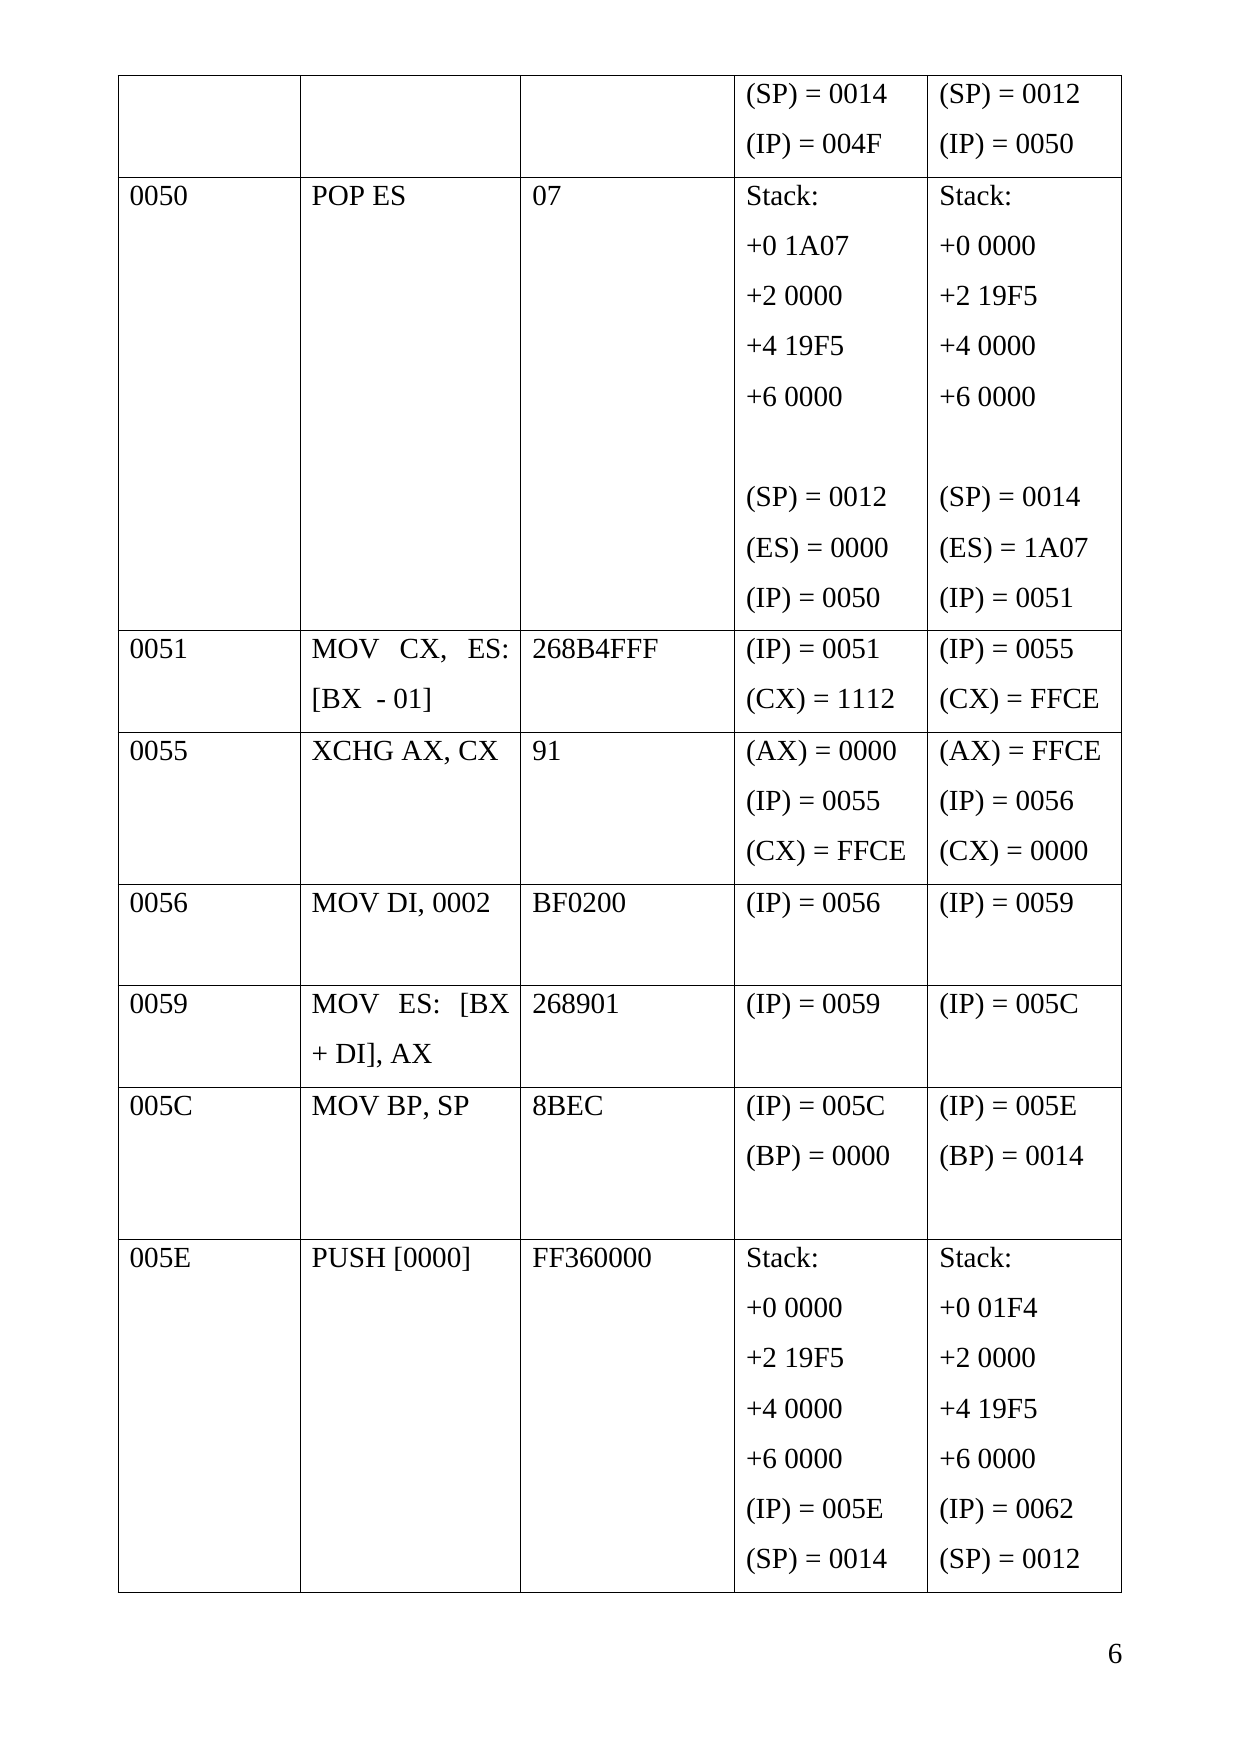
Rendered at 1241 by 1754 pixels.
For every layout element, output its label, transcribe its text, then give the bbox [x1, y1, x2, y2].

table_cell Stack: +0 1A07 +2 0000 +4 19F5 +6 0000 (SP) = 0012 (ES) = 0000 (IP) = 0050 [735, 178, 927, 630]
table_cell (SP) = 0012 (IP) = 0050 [928, 76, 1121, 177]
table_cell 0059 [119, 986, 300, 1087]
table_cell (IP) = 005C [928, 986, 1121, 1087]
table_cell [119, 76, 300, 177]
table_cell 0055 [119, 733, 300, 884]
table_cell 005E [119, 1240, 300, 1592]
table_cell (IP) = 005E (BP) = 0014 [928, 1088, 1121, 1239]
table_cell MOV DI, 0002 [301, 885, 520, 985]
table_cell 91 [521, 733, 734, 884]
table_cell Stack: +0 0000 +2 19F5 +4 0000 +6 0000 (SP) = 0014 (ES) = 1A07 (IP) = 0051 [928, 178, 1121, 630]
table_cell MOV ES: [BX + DI], AX [301, 986, 520, 1087]
table_cell (AX) = 0000 (IP) = 0055 (CX) = FFCE [735, 733, 927, 884]
table_cell MOV BP, SP [301, 1088, 520, 1239]
table_cell 268B4FFF [521, 631, 734, 732]
table_cell (SP) = 0014 (IP) = 004F [735, 76, 927, 177]
table_cell XCHG AX, CX [301, 733, 520, 884]
table_cell [301, 76, 520, 177]
table_cell 07 [521, 178, 734, 630]
table_cell (IP) = 0056 [735, 885, 927, 985]
table_cell (IP) = 005C (BP) = 0000 [735, 1088, 927, 1239]
table_cell MOV CX, ES: [BX - 01] [301, 631, 520, 732]
table_cell [521, 76, 734, 177]
table_cell BF0200 [521, 885, 734, 985]
table_cell Stack: +0 0000 +2 19F5 +4 0000 +6 0000 (IP) = 005E (SP) = 0014 [735, 1240, 927, 1592]
table_cell 005C [119, 1088, 300, 1239]
table_cell 8BEC [521, 1088, 734, 1239]
table_cell (IP) = 0059 [928, 885, 1121, 985]
table_cell (IP) = 0059 [735, 986, 927, 1087]
table_cell 0051 [119, 631, 300, 732]
table_cell (IP) = 0051 (CX) = 1112 [735, 631, 927, 732]
table_cell Stack: +0 01F4 +2 0000 +4 19F5 +6 0000 (IP) = 0062 (SP) = 0012 [928, 1240, 1121, 1592]
table_cell 268901 [521, 986, 734, 1087]
table_cell PUSH [0000] [301, 1240, 520, 1592]
table_cell POP ES [301, 178, 520, 630]
table_cell (IP) = 0055 (CX) = FFCE [928, 631, 1121, 732]
table_cell 0050 [119, 178, 300, 630]
table_cell 0056 [119, 885, 300, 985]
table_cell (AX) = FFCE (IP) = 0056 (CX) = 0000 [928, 733, 1121, 884]
table_cell FF360000 [521, 1240, 734, 1592]
